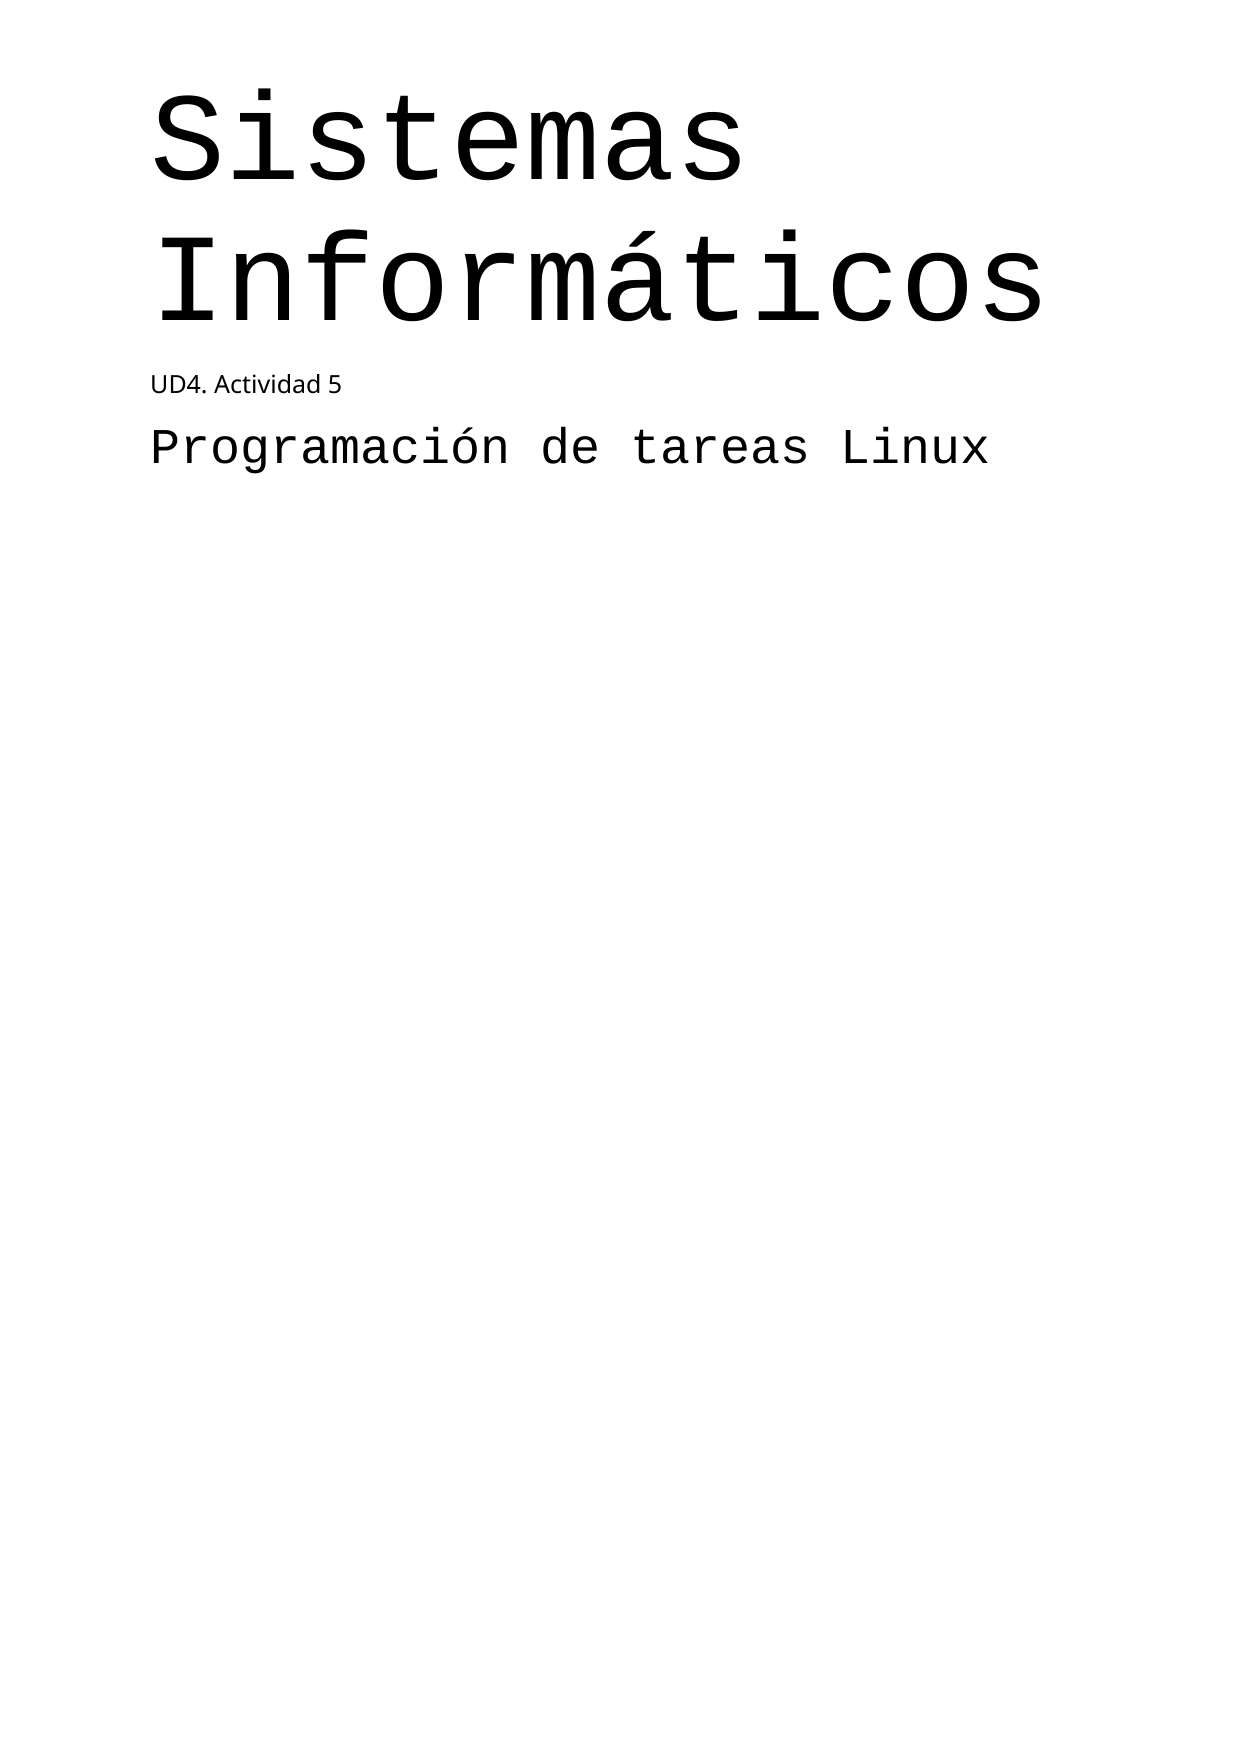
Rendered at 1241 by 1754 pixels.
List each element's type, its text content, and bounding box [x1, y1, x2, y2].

text UD4. Actividad 5 [150, 366, 1090, 401]
text Sistemas Informáticos [150, 75, 1090, 358]
text Programación de tareas Linux [150, 422, 1090, 479]
